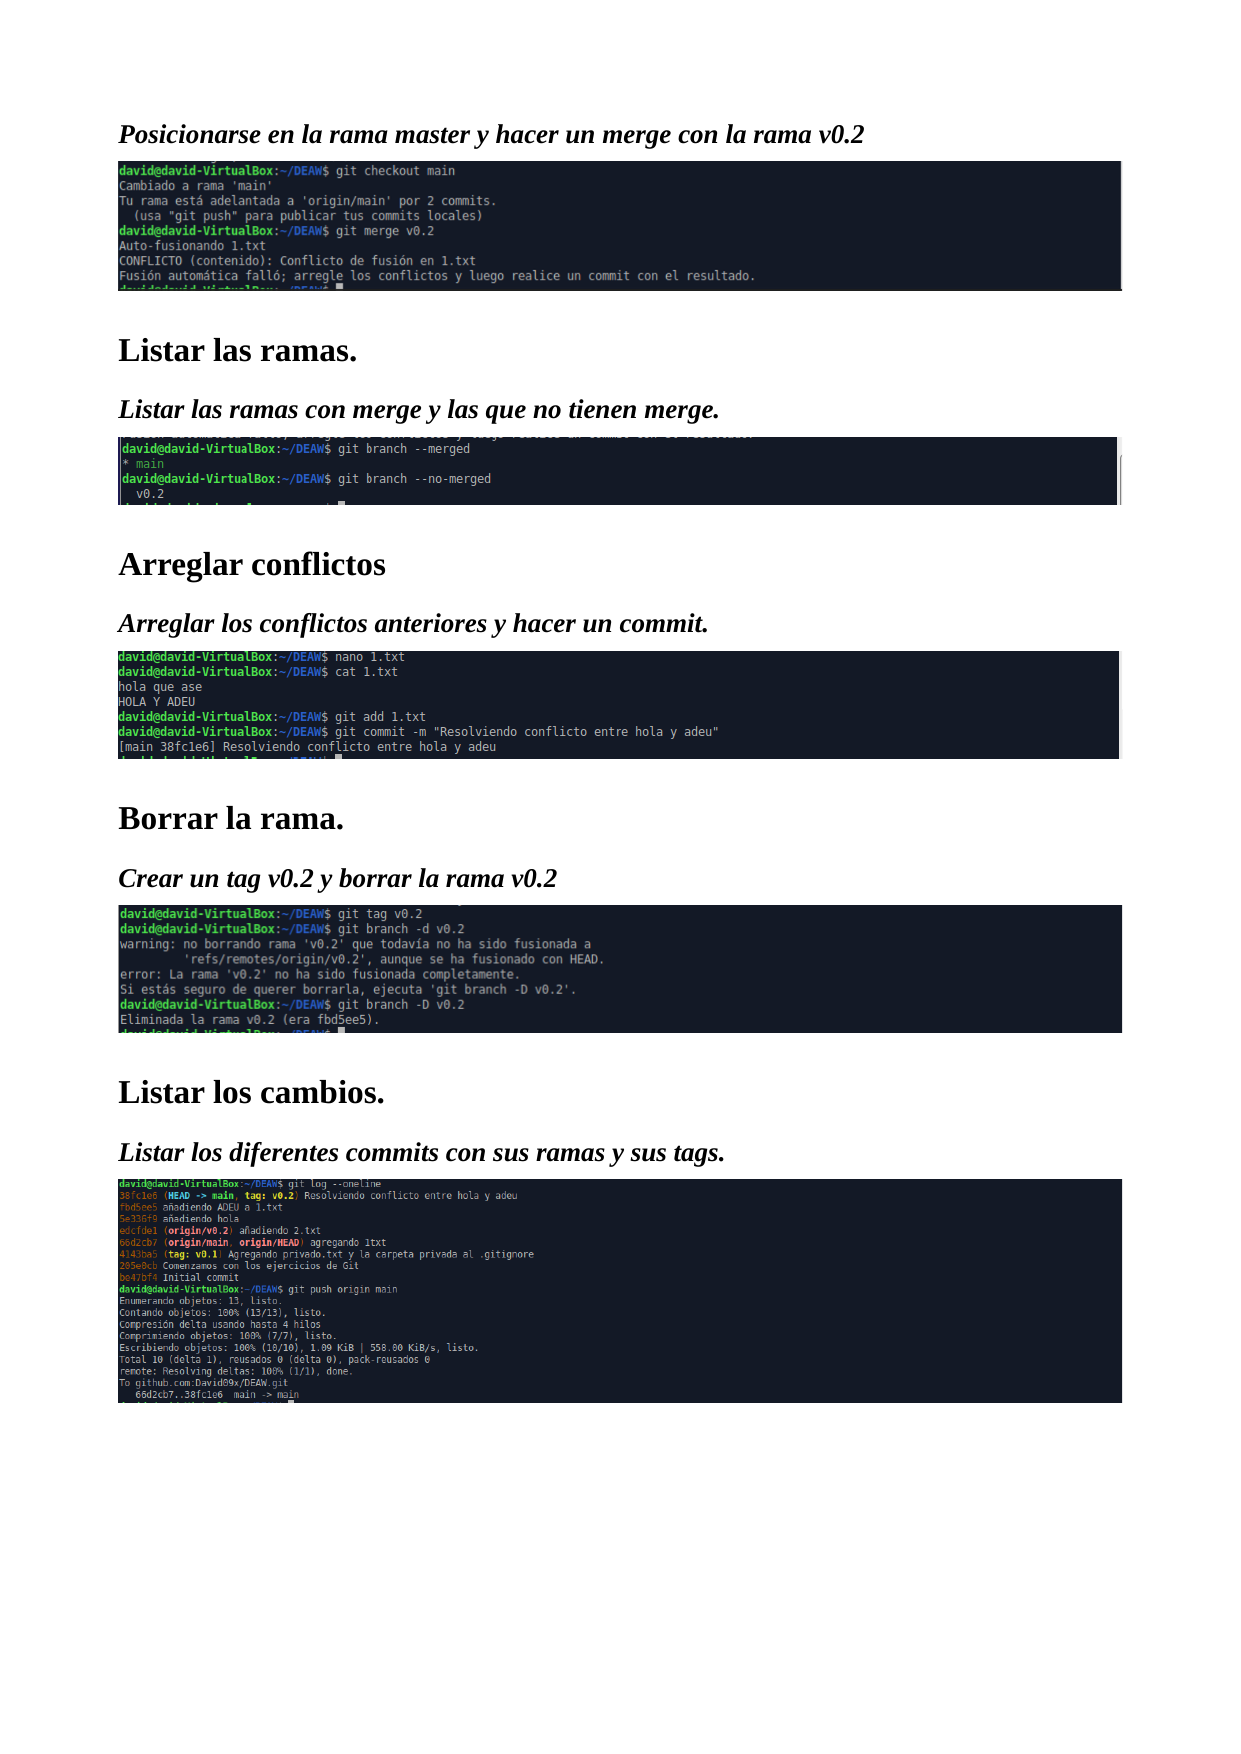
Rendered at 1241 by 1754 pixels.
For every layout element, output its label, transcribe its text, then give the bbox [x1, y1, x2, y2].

subtitle Listar los cambios. [118, 1072, 1122, 1111]
subtitle Listar las ramas con merge y las que no tienen merge. [118, 393, 1122, 424]
subtitle Listar los diferentes commits con sus ramas y sus tags. [118, 1136, 1122, 1167]
subtitle Posicionarse en la rama master y hacer un merge con la rama v0.2 [118, 118, 1122, 149]
subtitle Crear un tag v0.2 y borrar la rama v0.2 [118, 862, 1122, 893]
picture [118, 651, 1123, 759]
subtitle Borrar la rama. [118, 798, 1122, 837]
subtitle Arreglar conflictos [118, 544, 1122, 582]
picture [118, 905, 1123, 1033]
subtitle Listar las ramas. [118, 330, 1122, 368]
picture [118, 1179, 1123, 1403]
subtitle Arreglar los conflictos anteriores y hacer un commit. [118, 607, 1122, 638]
picture [118, 437, 1123, 505]
picture [118, 161, 1123, 291]
